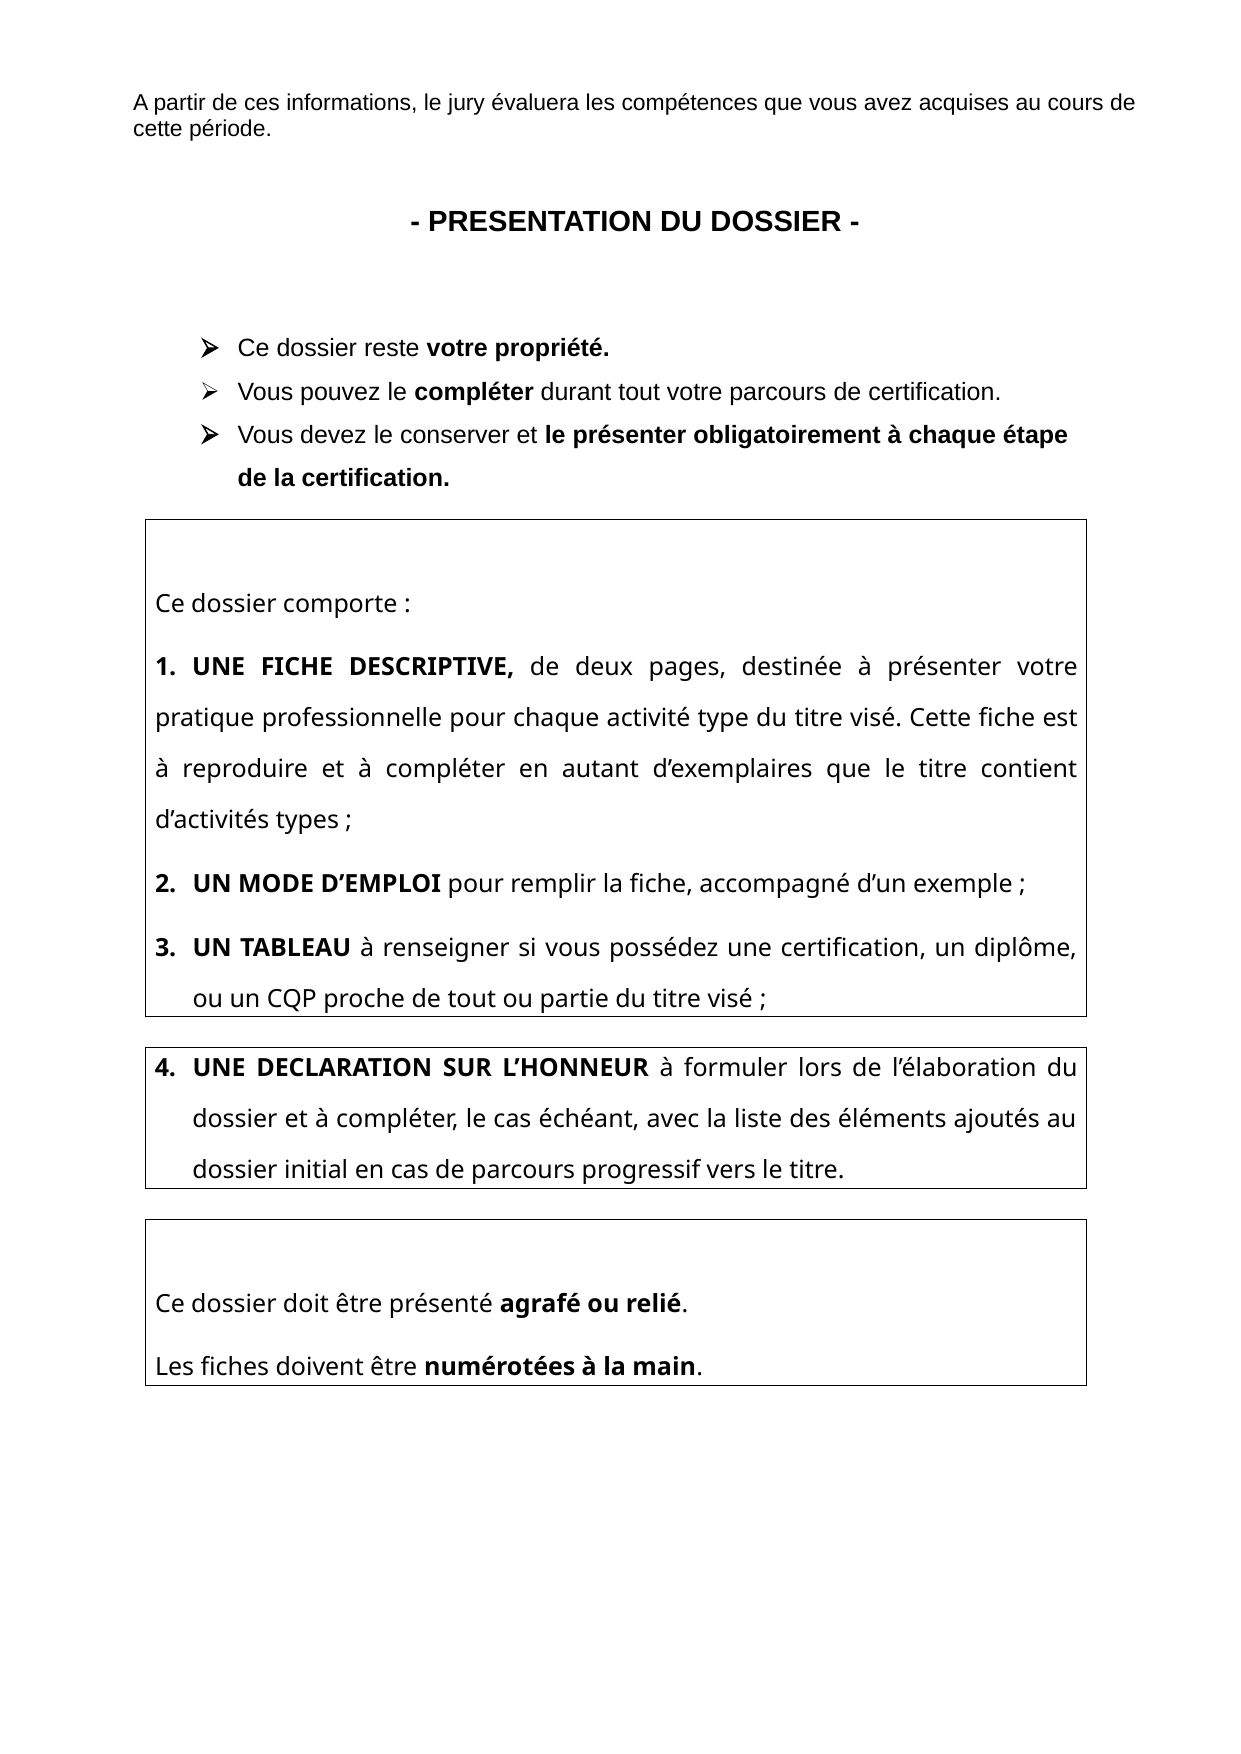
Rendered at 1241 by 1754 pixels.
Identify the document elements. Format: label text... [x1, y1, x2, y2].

list Vous devez le conserver et le présenter obligatoirement à chaque étape de la certification. [200, 420, 1078, 492]
list un tableau à renseigner si vous possédez une certification, un diplôme, ou un CQP proche de tout ou partie du titre visé ; [146, 926, 1086, 1016]
text Ce dossier comporte : [146, 582, 1086, 619]
text - PRESENTATION DU DOSSIER - [133, 204, 1137, 238]
list une DECLARATION sur l’honneur à formuler lors de l’élaboration du dossier et à compléter, le cas échéant, avec la liste des éléments ajoutés au dossier initial en cas de parcours progressif vers le titre. [146, 1048, 1086, 1188]
text 1. une fiche descriptive, de deux pages, destinée à présenter votre pratique professionnelle pour chaque activité type du titre visé. Cette fiche est à reproduire et à compléter en autant d’exemplaires que le titre contient d’activités types ; [146, 646, 1086, 836]
text A partir de ces informations, le jury évaluera les compétences que vous avez acquises au cours de cette période. [133, 89, 1137, 141]
list un mode d’emploi pour remplir la fiche, accompagné d’un exemple ; [146, 862, 1086, 900]
text Ce dossier doit être présenté agrafé ou relié. [146, 1282, 1086, 1319]
list Vous pouvez le compléter durant tout votre parcours de certification. [200, 377, 1078, 406]
list Ce dossier reste votre propriété. [200, 333, 1078, 362]
text Les fiches doivent être numérotées à la main. [146, 1346, 1086, 1385]
